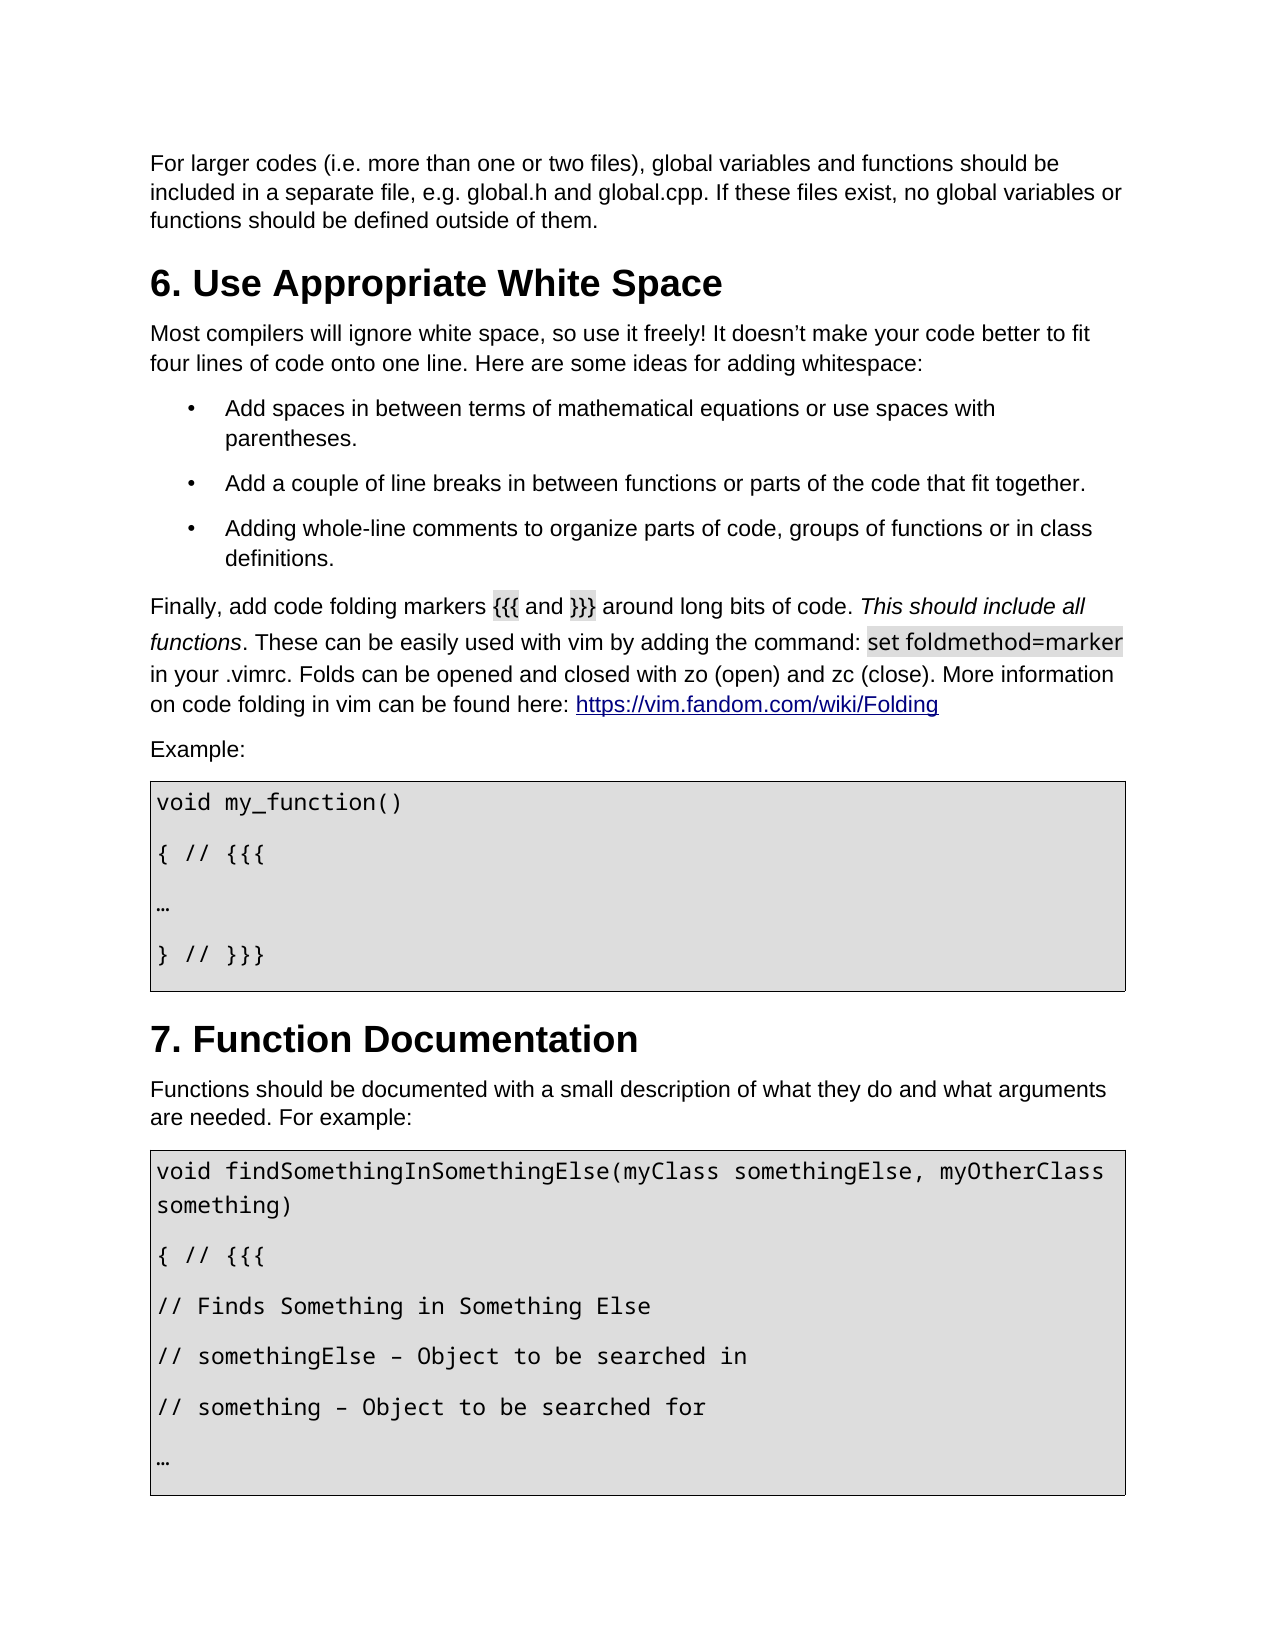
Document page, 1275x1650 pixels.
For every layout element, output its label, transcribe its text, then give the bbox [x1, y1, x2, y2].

text Most compilers will ignore white space, so use it freely! It doesn’t make your code better to fit four lines of code onto one line. Here are some ideas for adding whitespace: [150, 320, 1125, 376]
text Finally, add code folding markers {{{ and }}} around long bits of code. This should include all functions. These can be easily used with vim by adding the command: set foldmethod=marker in your .vimrc. Folds can be opened and closed with zo (open) and zc (close). More information on code folding in vim can be found here: https://vim.fandom.com/wiki/Folding [150, 590, 1125, 717]
subtitle Function Documentation [150, 1016, 1125, 1060]
list Add spaces in between terms of mathematical equations or use spaces with parentheses. [187, 395, 1125, 451]
list Add a couple of line breaks in between functions or parts of the code that fit together. [187, 470, 1125, 496]
table_header void my_function() { // {{{ … } // }}} [151, 782, 1125, 991]
text Example: [150, 736, 1125, 762]
text Functions should be documented with a small description of what they do and what arguments are needed. For example: [150, 1076, 1125, 1131]
subtitle Use Appropriate White Space [150, 260, 1125, 304]
table_header void findSomethingInSomethingElse(myClass somethingElse, myOtherClass something) { // {{{ // Finds Something in Something Else // somethingElse – Object to be searched in // something – Object to be searched for … [151, 1151, 1125, 1495]
text For larger codes (i.e. more than one or two files), global variables and functions should be included in a separate file, e.g. global.h and global.cpp. If these files exist, no global variables or functions should be defined outside of them. [150, 150, 1125, 233]
list Adding whole-line comments to organize parts of code, groups of functions or in class definitions. [187, 515, 1125, 571]
